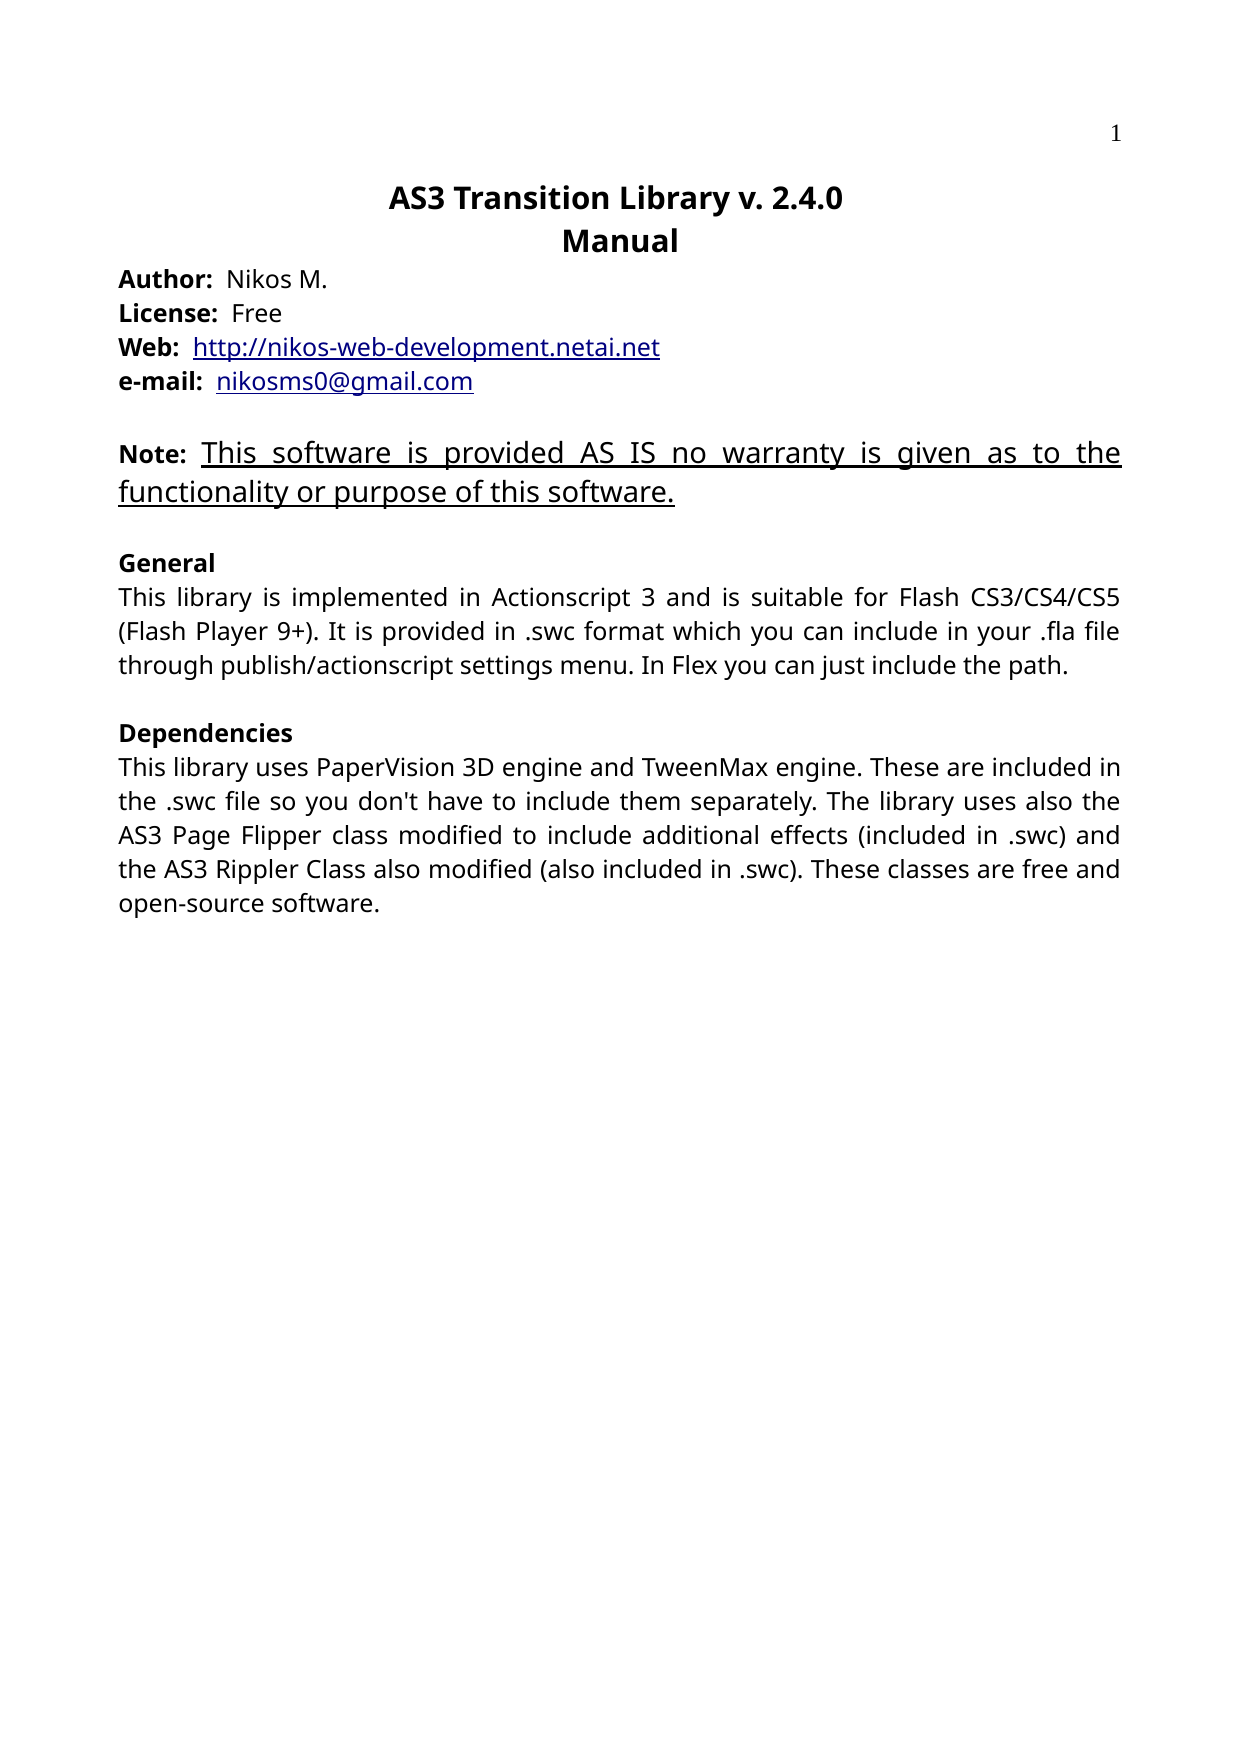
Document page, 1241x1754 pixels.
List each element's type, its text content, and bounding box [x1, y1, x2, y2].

text Dependencies [118, 716, 1122, 750]
text AS3 Transition Library v. 2.4.0 [118, 176, 1122, 219]
text License: Free [118, 296, 1122, 330]
text Author: Nikos M. [118, 262, 1122, 296]
text Note: This software is provided AS IS no warranty is given as to the functionality or purpose of this software. [118, 432, 1122, 511]
text This library is implemented in Actionscript 3 and is suitable for Flash CS3/CS4/CS5 (Flash Player 9+). It is provided in .swc format which you can include in your .fla file through publish/actionscript settings menu. In Flex you can just include the path. [118, 579, 1122, 682]
text Web: http://nikos-web-development.netai.net [118, 330, 1122, 364]
text Manual [118, 219, 1122, 262]
text e-mail: nikosms0@gmail.com [118, 364, 1122, 398]
text This library uses PaperVision 3D engine and TweenMax engine. These are included in the .swc file so you don't have to include them separately. The library uses also the AS3 Page Flipper class modified to include additional effects (included in .swc) and the AS3 Rippler Class also modified (also included in .swc). These classes are free and open-source software. [118, 750, 1122, 920]
text General [118, 545, 1122, 579]
